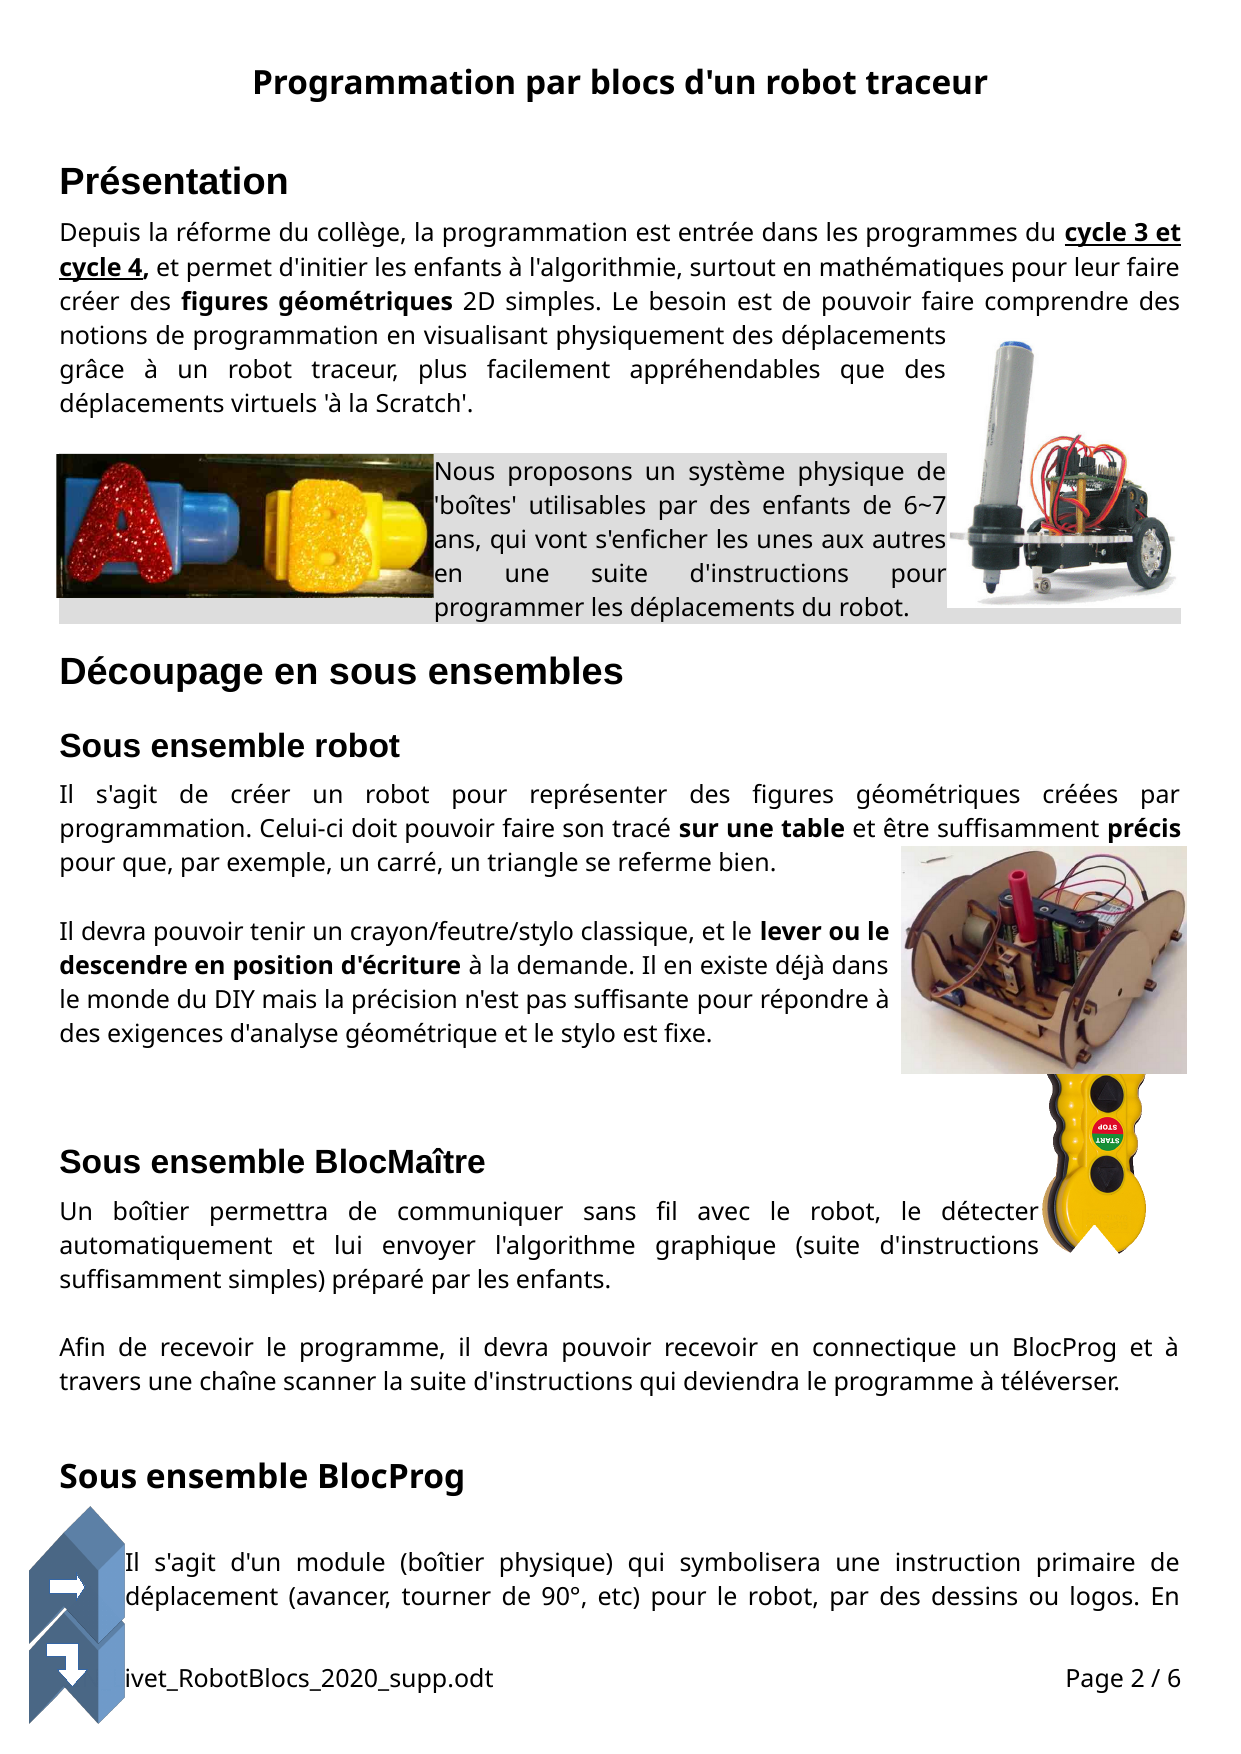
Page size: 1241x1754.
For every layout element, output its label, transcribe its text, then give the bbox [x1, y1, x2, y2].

text Un boîtier permettra de communiquer sans fil avec le robot, le détecter automatiquement et lui envoyer l'algorithme graphique (suite d'instructions suffisamment simples) préparé par les enfants. [59, 1193, 1181, 1296]
picture [947, 336, 1183, 608]
picture [901, 846, 1187, 1256]
text Nous proposons un système physique de 'boîtes' utilisables par des enfants de 6~7 ans, qui vont s'enficher les unes aux autres en une suite d'instructions pour programmer les déplacements du robot. [59, 453, 1181, 624]
subtitle Sous ensemble BlocMaître [59, 1142, 1039, 1181]
text Il s'agit de créer un robot pour représenter des figures géométriques créées par programmation. Celui-ci doit pouvoir faire son tracé sur une table et être suffisamment précis pour que, par exemple, un carré, un triangle se referme bien. [59, 777, 1181, 879]
subtitle [1149, 1142, 1181, 1181]
text Il devra pouvoir tenir un crayon/feutre/stylo classique, et le lever ou le descendre en position d'écriture à la demande. Il en existe déjà dans le monde du DIY mais la précision n'est pas suffisante pour répondre à des exigences d'analyse géométrique et le stylo est fixe. [59, 913, 901, 1049]
text Depuis la réforme du collège, la programmation est entrée dans les programmes du cycle 3 et cycle 4, et permet d'initier les enfants à l'algorithmie, surtout en mathématiques pour leur faire créer des figures géométriques 2D simples. Le besoin est de pouvoir faire comprendre des notions de programmation en visualisant physiquement des déplacements grâce à un robot traceur, plus facilement appréhendables que des déplacements virtuels 'à la Scratch'. [59, 215, 1181, 419]
subtitle Sous ensemble BlocProg [59, 1453, 1181, 1498]
picture [56, 454, 434, 598]
subtitle Présentation [59, 159, 1181, 203]
text Il s'agit d'un module (boîtier physique) qui symbolisera une instruction primaire de déplacement (avancer, tourner de 90°, etc) pour le robot, par des dessins ou logos. En [125, 1545, 1181, 1613]
subtitle Découpage en sous ensembles [59, 649, 1181, 692]
text Afin de recevoir le programme, il devra pouvoir recevoir en connectique un BlocProg et à travers une chaîne scanner la suite d'instructions qui deviendra le programme à téléverser. [59, 1330, 1181, 1398]
subtitle Sous ensemble robot [59, 726, 1181, 764]
